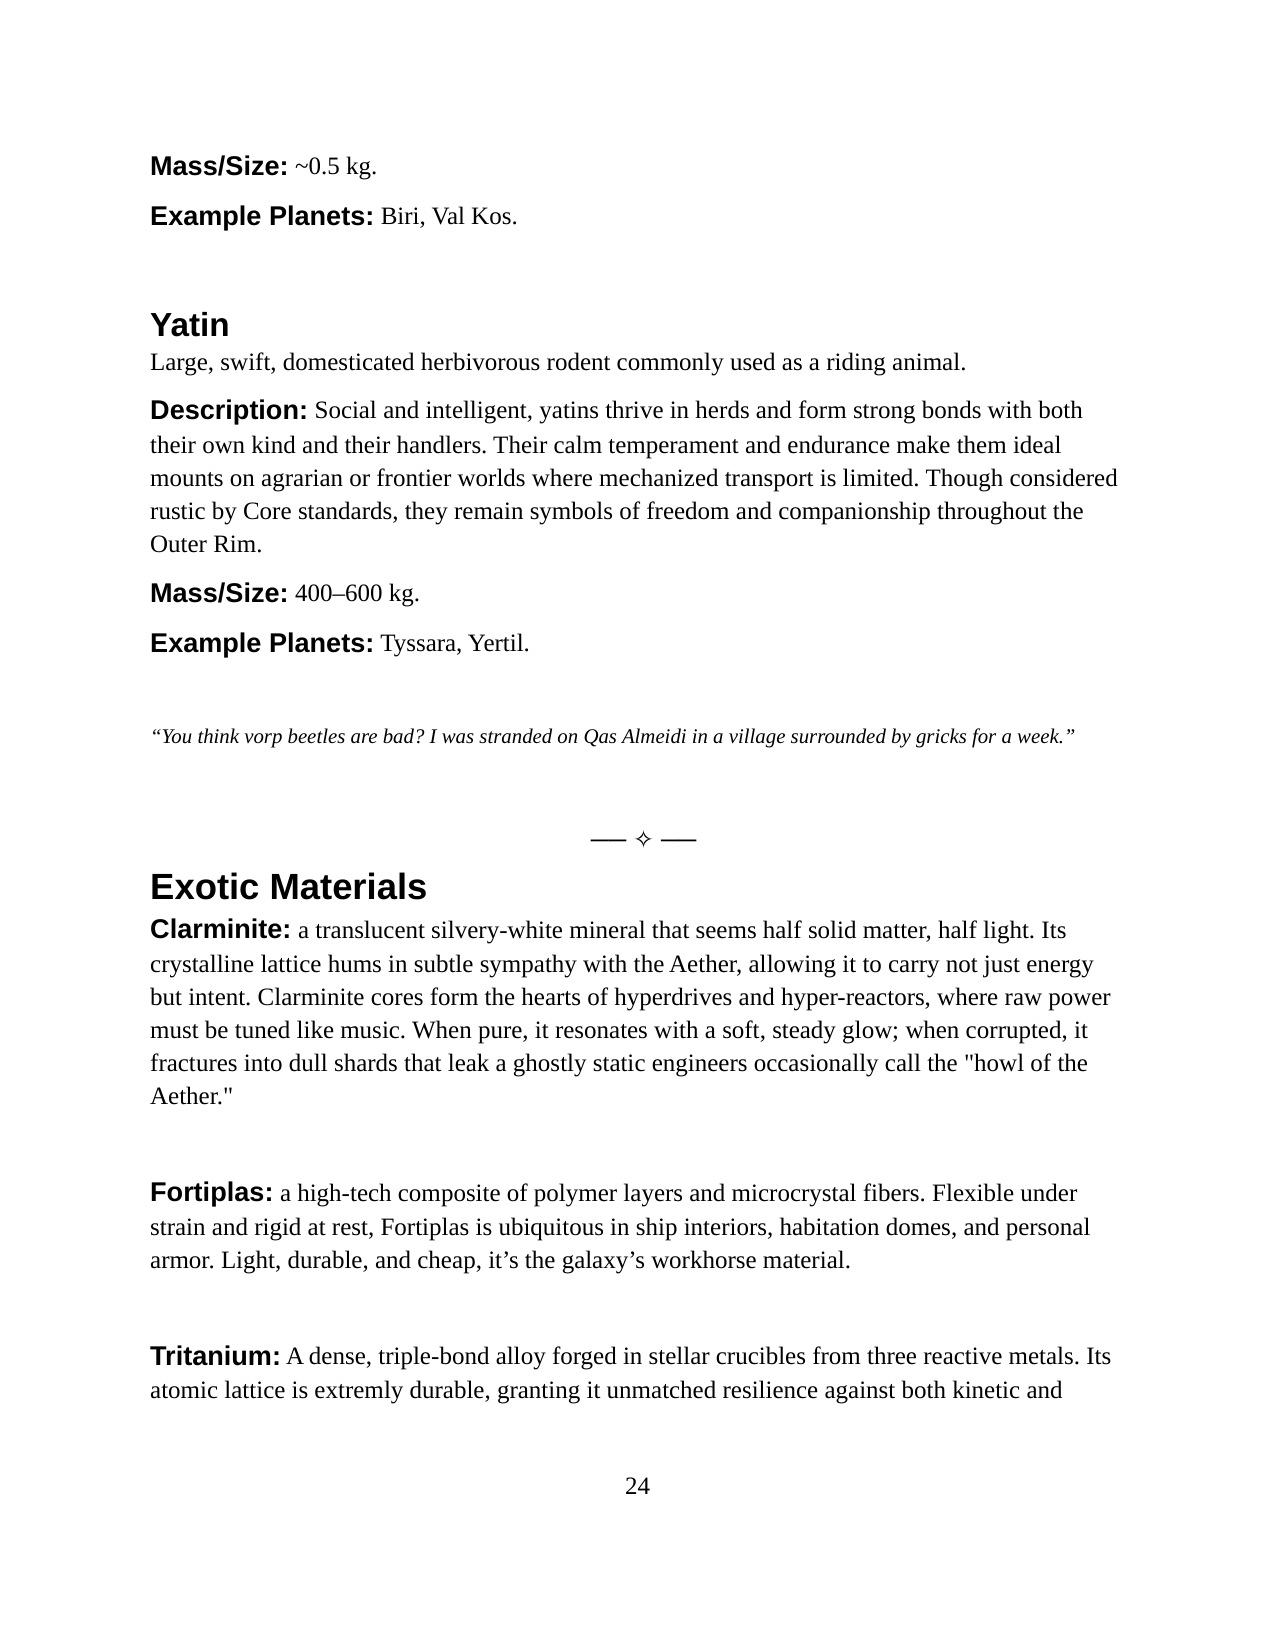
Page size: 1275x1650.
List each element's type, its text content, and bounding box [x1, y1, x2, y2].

text Social and intelligent, yatins thrive in herds and form strong bonds with both their own kind and their handlers. Their calm temperament and endurance make them ideal mounts on agrarian or frontier worlds where mechanized transport is limited. Though considered rustic by Core standards, they remain symbols of freedom and companionship throughout the Outer Rim. [150, 394, 1125, 558]
text a translucent silvery-white mineral that seems half solid matter, half light. Its crystalline lattice hums in subtle sympathy with the Aether, allowing it to carry not just energy but intent. Clarminite cores form the hearts of hyperdrives and hyper-reactors, where raw power must be tuned like music. When pure, it resonates with a soft, steady glow; when corrupted, it fractures into dull shards that leak a ghostly static engineers occasionally call the "howl of the Aether." [150, 913, 1125, 1110]
text A dense, triple-bond alloy forged in stellar crucibles from three reactive metals. Its atomic lattice is extremly durable, granting it unmatched resilience against both kinetic and [150, 1340, 1125, 1404]
text “You think vorp beetles are bad? I was stranded on Qas Almeidi in a village surrounded by gricks for a week.” [150, 724, 1125, 748]
subtitle Exotic Materials [150, 866, 1125, 907]
subtitle Mass/Size: [150, 150, 289, 181]
text ── ✧ ── [162, 825, 1125, 853]
subtitle Example Planets: [150, 200, 374, 231]
text ~0.5 kg. [289, 150, 1125, 181]
subtitle Yatin [150, 305, 1125, 344]
text Large, swift, domesticated herbivorous rodent commonly used as a riding animal. [150, 347, 1125, 376]
subtitle Fortiplas: [150, 1176, 273, 1208]
subtitle Description: [150, 394, 308, 426]
text Biri, Val Kos. [374, 200, 1125, 231]
text a high-tech composite of polymer layers and microcrystal fibers. Flexible under strain and rigid at rest, Fortiplas is ubiquitous in ship interiors, habitation domes, and personal armor. Light, durable, and cheap, it’s the galaxy’s workhorse material. [150, 1176, 1125, 1274]
subtitle Tritanium: [150, 1340, 281, 1371]
text Tyssara, Yertil. [374, 627, 1125, 658]
subtitle Clarminite: [150, 913, 292, 945]
subtitle Example Planets: [150, 627, 374, 658]
text 400–600 kg. [289, 577, 1125, 608]
subtitle Mass/Size: [150, 577, 289, 608]
